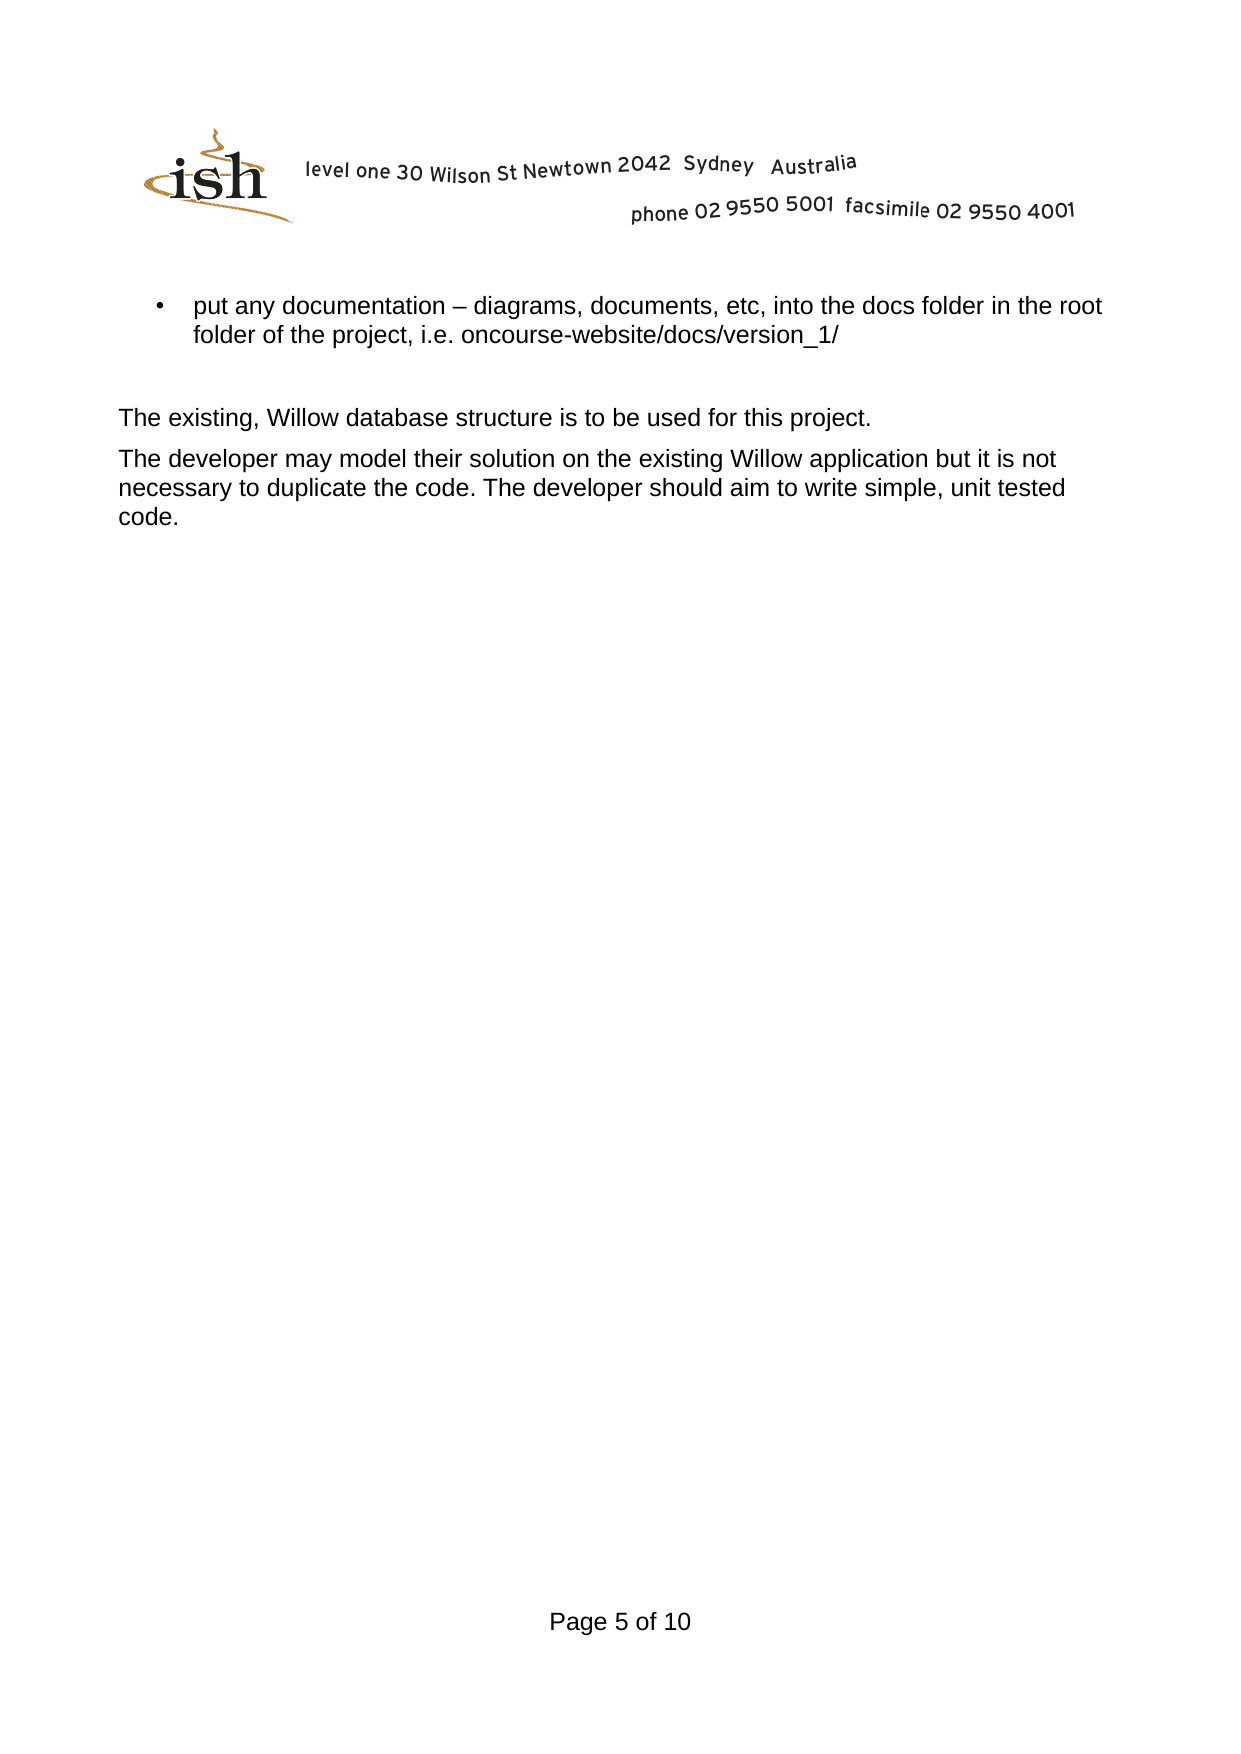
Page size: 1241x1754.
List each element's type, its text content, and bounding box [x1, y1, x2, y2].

text The existing, Willow database structure is to be used for this project. [118, 403, 1122, 431]
list put any documentation – diagrams, documents, etc, into the docs folder in the root folder of the project, i.e. oncourse-website/docs/version_1/ [156, 291, 1122, 349]
picture [118, 118, 1123, 237]
text The developer may model their solution on the existing Willow application but it is not necessary to duplicate the code. The developer should aim to write simple, unit tested code. [118, 444, 1122, 530]
